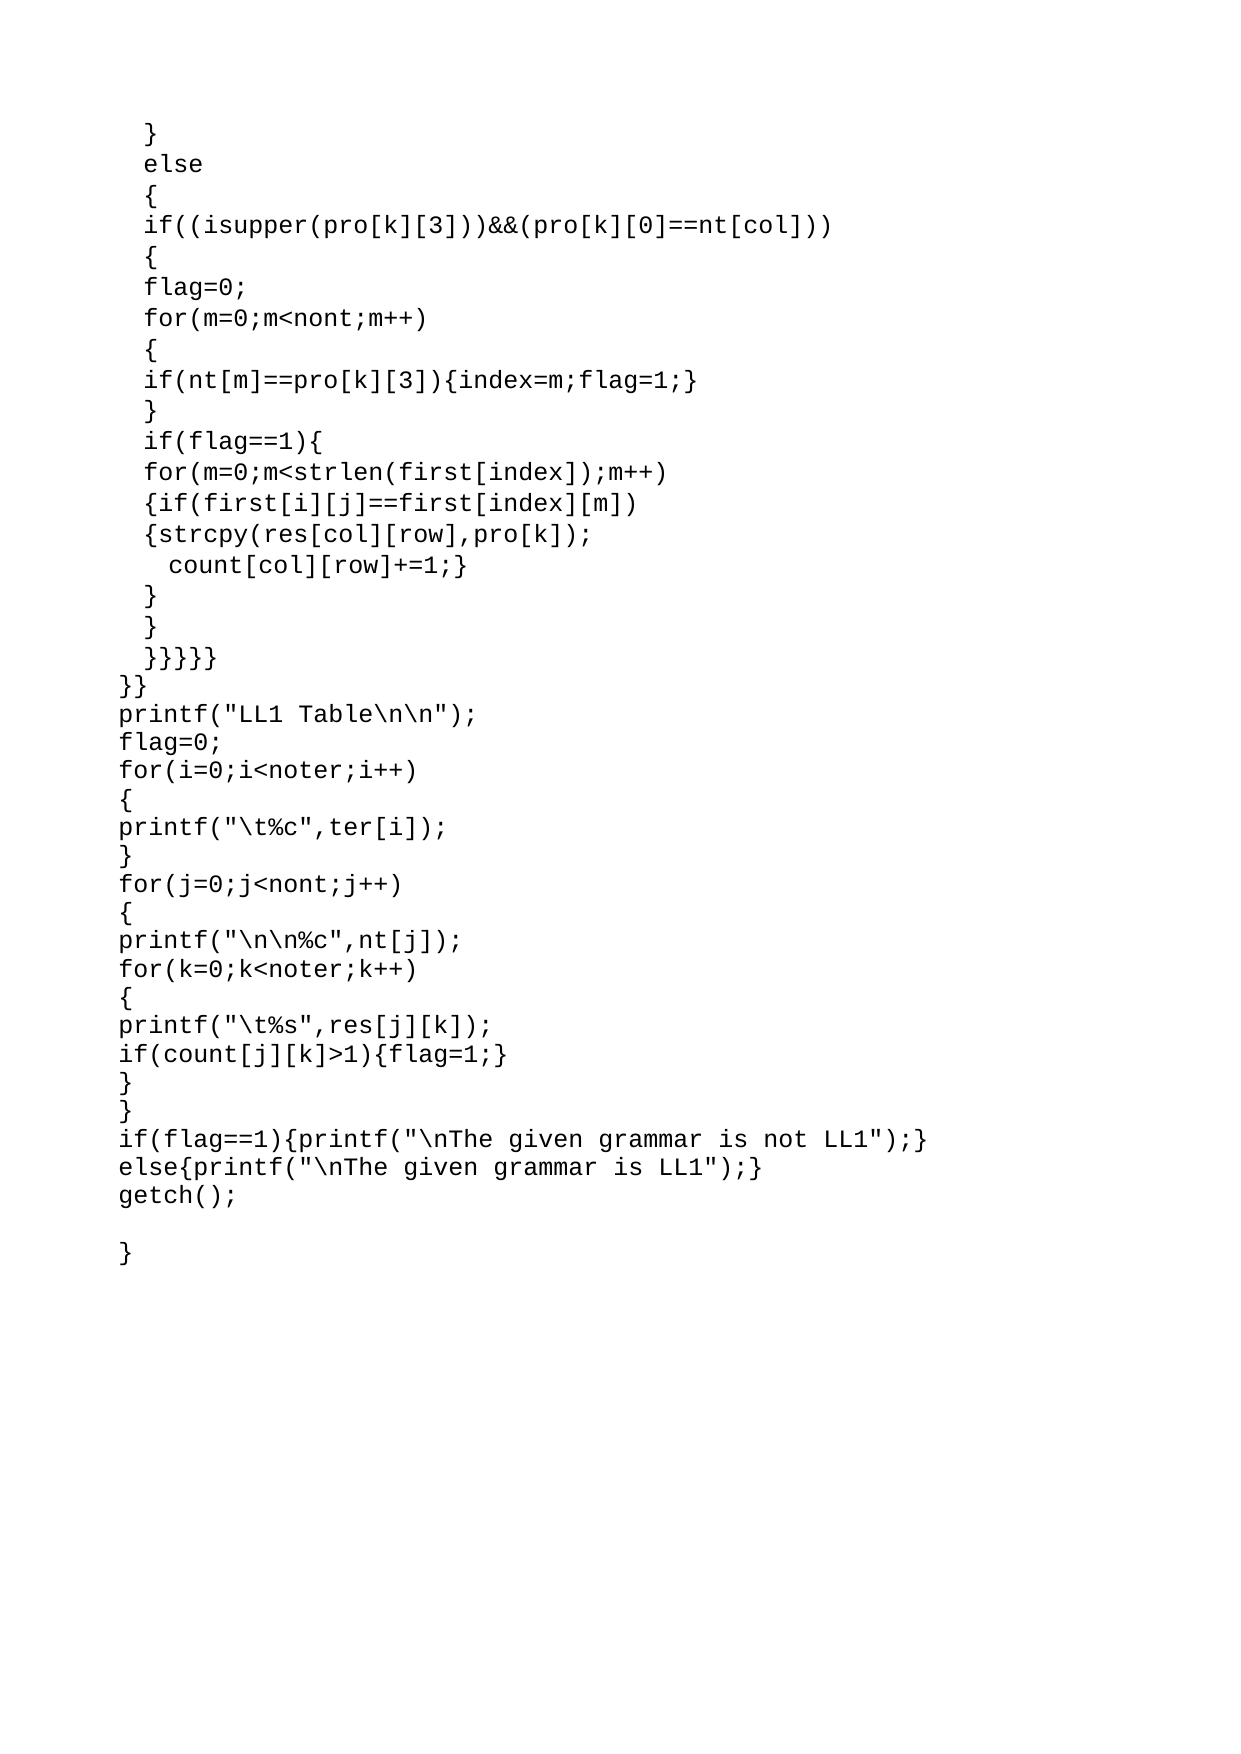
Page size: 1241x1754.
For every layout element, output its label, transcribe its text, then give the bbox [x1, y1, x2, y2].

text } [118, 1098, 1122, 1126]
text } [118, 1240, 1122, 1268]
text flag=0; [118, 730, 1122, 758]
text printf("\n\n%c",nt[j]); [118, 928, 1122, 956]
text getch(); [118, 1183, 1122, 1211]
text printf("\t%s",res[j][k]); [118, 1013, 1122, 1041]
text for(i=0;i<noter;i++) [118, 758, 1122, 786]
text } [118, 843, 1122, 871]
text { [118, 334, 1122, 365]
text if((isupper(pro[k][3]))&&(pro[k][0]==nt[col])) [118, 211, 1122, 241]
text if(count[j][k]>1){flag=1;} [118, 1041, 1122, 1070]
text { [118, 786, 1122, 815]
text printf("LL1 Table\n\n"); [118, 701, 1122, 730]
text if(nt[m]==pro[k][3]){index=m;flag=1;} [118, 365, 1122, 396]
text for(k=0;k<noter;k++) [118, 956, 1122, 985]
text } [118, 118, 1122, 149]
text flag=0; [118, 272, 1122, 303]
text for(m=0;m<nont;m++) [118, 303, 1122, 334]
text }}}}} [118, 642, 1122, 673]
text } [118, 581, 1122, 611]
text {strcpy(res[col][row],pro[k]); [118, 519, 1122, 550]
text { [118, 180, 1122, 211]
text if(flag==1){printf("\nThe given grammar is not LL1");} [118, 1126, 1122, 1155]
text if(flag==1){ [118, 426, 1122, 457]
text } [118, 1070, 1122, 1098]
text { [118, 985, 1122, 1013]
text for(m=0;m<strlen(first[index]);m++) [118, 457, 1122, 488]
text } [118, 611, 1122, 642]
text {if(first[i][j]==first[index][m]) [118, 488, 1122, 519]
text { [118, 241, 1122, 272]
text { [118, 900, 1122, 928]
text else{printf("\nThe given grammar is LL1");} [118, 1155, 1122, 1183]
text }} [118, 673, 1122, 701]
text for(j=0;j<nont;j++) [118, 871, 1122, 900]
text } [118, 396, 1122, 426]
text printf("\t%c",ter[i]); [118, 815, 1122, 843]
text count[col][row]+=1;} [118, 550, 1122, 581]
text else [118, 149, 1122, 180]
